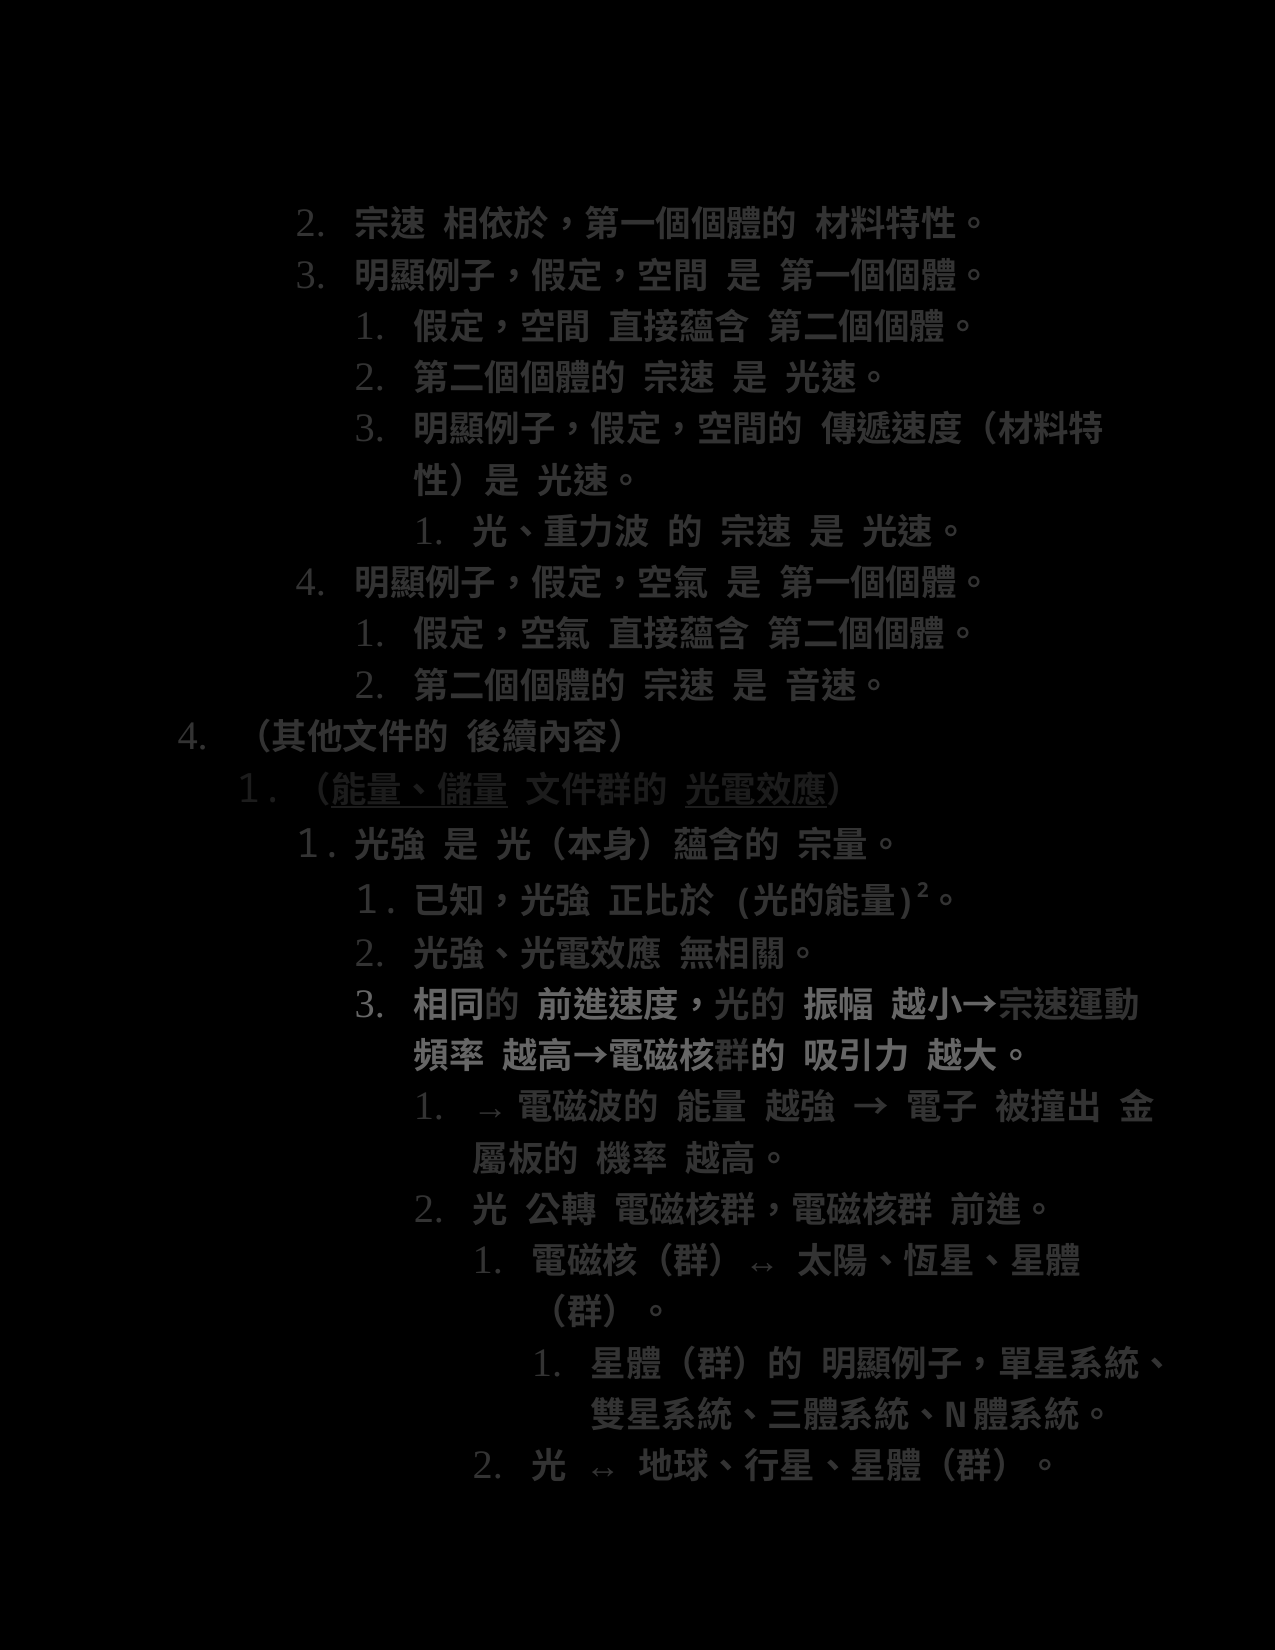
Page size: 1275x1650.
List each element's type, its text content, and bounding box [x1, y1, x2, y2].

list 第二個個體的 宗速 是 音速。 [354, 657, 1157, 708]
list → 電磁波的 能量 越強 → 電子 被撞出 金屬板的 機率 越高。 [413, 1079, 1157, 1181]
list 光強 是 光（本身）蘊含的 宗量。 [295, 815, 1157, 870]
list （能量、儲量 文件群的 光電效應） [236, 759, 1157, 815]
list 第二個個體的 宗速 是 光速。 [354, 349, 1157, 401]
list 光強、光電效應 無相關。 [354, 925, 1157, 976]
list 光 公轉 電磁核群，電磁核群 前進。 [413, 1181, 1157, 1232]
list 假定，空間 直接蘊含 第二個個體。 [354, 298, 1157, 349]
list 光 ↔ 地球、行星、星體（群）。 [472, 1437, 1157, 1489]
list 明顯例子，假定，空間 是 第一個個體。 [295, 247, 1157, 298]
list （其他文件的 後續內容） [177, 708, 1157, 759]
list 明顯例子，假定，空氣 是 第一個個體。 [295, 554, 1157, 606]
list 電磁核（群）↔ 太陽、恆星、星體（群）。 [472, 1232, 1157, 1335]
list 光、重力波 的 宗速 是 光速。 [413, 503, 1157, 554]
list 已知，光強 正比於 (光的能量)2。 [354, 870, 1157, 925]
list 宗速 相依於，第一個個體的 材料特性。 [295, 196, 1157, 247]
list 相同的 前進速度，光的 振幅 越小→宗速運動頻率 越高→電磁核群的 吸引力 越大。 [354, 976, 1157, 1079]
list 假定，空氣 直接蘊含 第二個個體。 [354, 606, 1157, 657]
list 明顯例子，假定，空間的 傳遞速度（材料特性）是 光速。 [354, 401, 1157, 503]
list 星體（群）的 明顯例子，單星系統、雙星系統、三體系統、N體系統。 [532, 1335, 1157, 1437]
